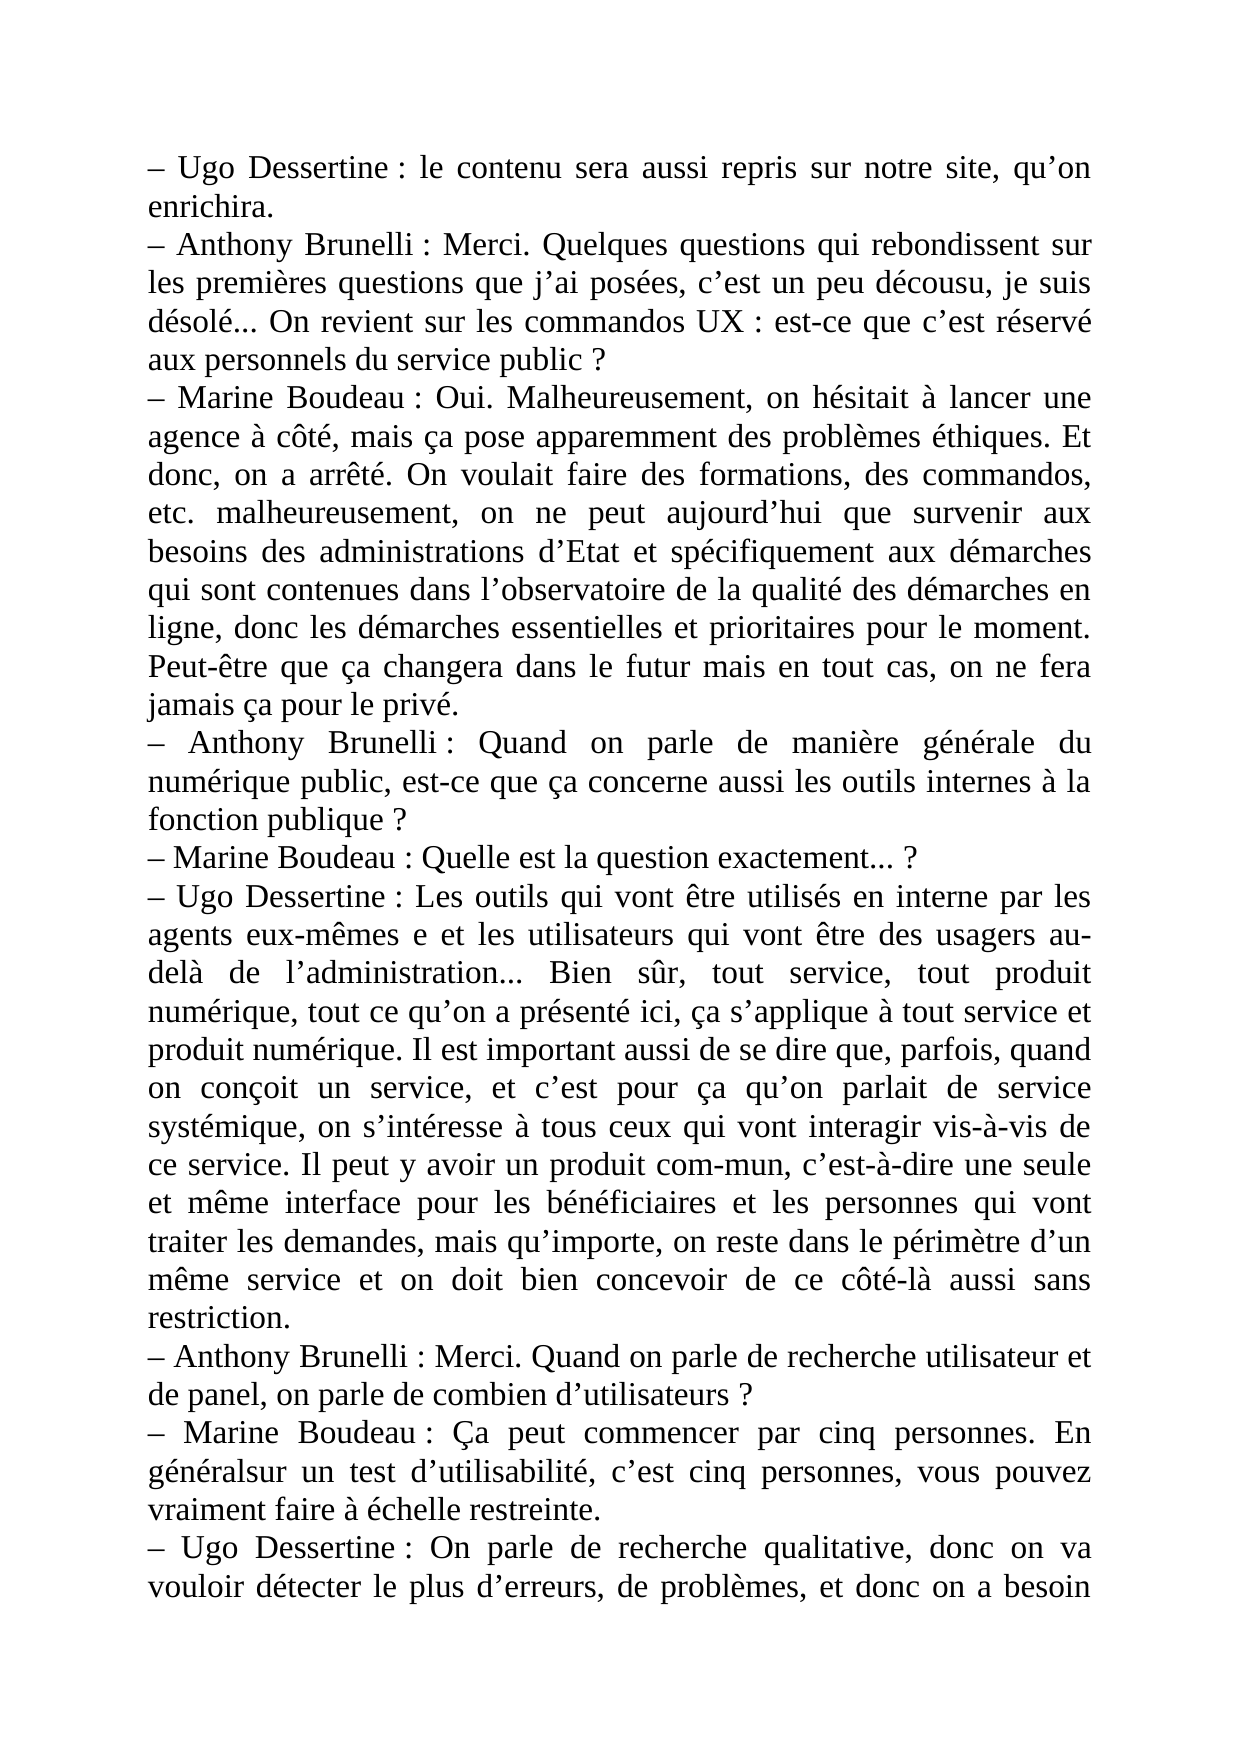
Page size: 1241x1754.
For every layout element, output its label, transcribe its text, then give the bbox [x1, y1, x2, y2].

text – Marine Boudeau : Oui. Malheureusement, on hésitait à lancer une agence à côté, mais ça pose apparemment des problèmes éthiques. Et donc, on a arrêté. On voulait faire des formations, des commandos, etc. malheureusement, on ne peut aujourd’hui que survenir aux besoins des administrations d’Etat et spécifiquement aux démarches qui sont contenues dans l’observatoire de la qualité des démarches en ligne, donc les démarches essentielles et prioritaires pour le moment. Peut-être que ça changera dans le futur mais en tout cas, on ne fera jamais ça pour le privé. [148, 378, 1093, 723]
text – Anthony Brunelli : Merci. Quelques questions qui rebondissent sur les premières questions que j’ai posées, c’est un peu décousu, je suis désolé... On revient sur les commandos UX : est-ce que c’est réservé aux personnels du service public ? [148, 224, 1093, 378]
text – Marine Boudeau : Quelle est la question exactement... ? [148, 838, 1093, 876]
text – Marine Boudeau : Ça peut commencer par cinq personnes. En généralsur un test d’utilisabilité, c’est cinq personnes, vous pouvez vraiment faire à échelle restreinte. [148, 1413, 1093, 1528]
text – Ugo Dessertine : le contenu sera aussi repris sur notre site, qu’on enrichira. [148, 148, 1093, 224]
text – Anthony Brunelli : Quand on parle de manière générale du numérique public, est-ce que ça concerne aussi les outils internes à la fonction publique ? [148, 723, 1093, 838]
text – Ugo Dessertine : Les outils qui vont être utilisés en interne par les agents eux-mêmes e et les utilisateurs qui vont être des usagers au-delà de l’administration... Bien sûr, tout service, tout produit numérique, tout ce qu’on a présenté ici, ça s’applique à tout service et produit numérique. Il est important aussi de se dire que, parfois, quand on conçoit un service, et c’est pour ça qu’on parlait de service systémique, on s’intéresse à tous ceux qui vont interagir vis-à-vis de ce service. Il peut y avoir un produit com-mun, c’est-à-dire une seule et même interface pour les bénéficiaires et les personnes qui vont traiter les demandes, mais qu’importe, on reste dans le périmètre d’un même service et on doit bien concevoir de ce côté-là aussi sans restriction. [148, 876, 1093, 1336]
text – Ugo Dessertine : On parle de recherche qualitative, donc on va vouloir détecter le plus d’erreurs, de problèmes, et donc on a besoin [148, 1528, 1093, 1604]
text – Anthony Brunelli : Merci. Quand on parle de recherche utilisateur et de panel, on parle de combien d’utilisateurs ? [148, 1336, 1093, 1413]
